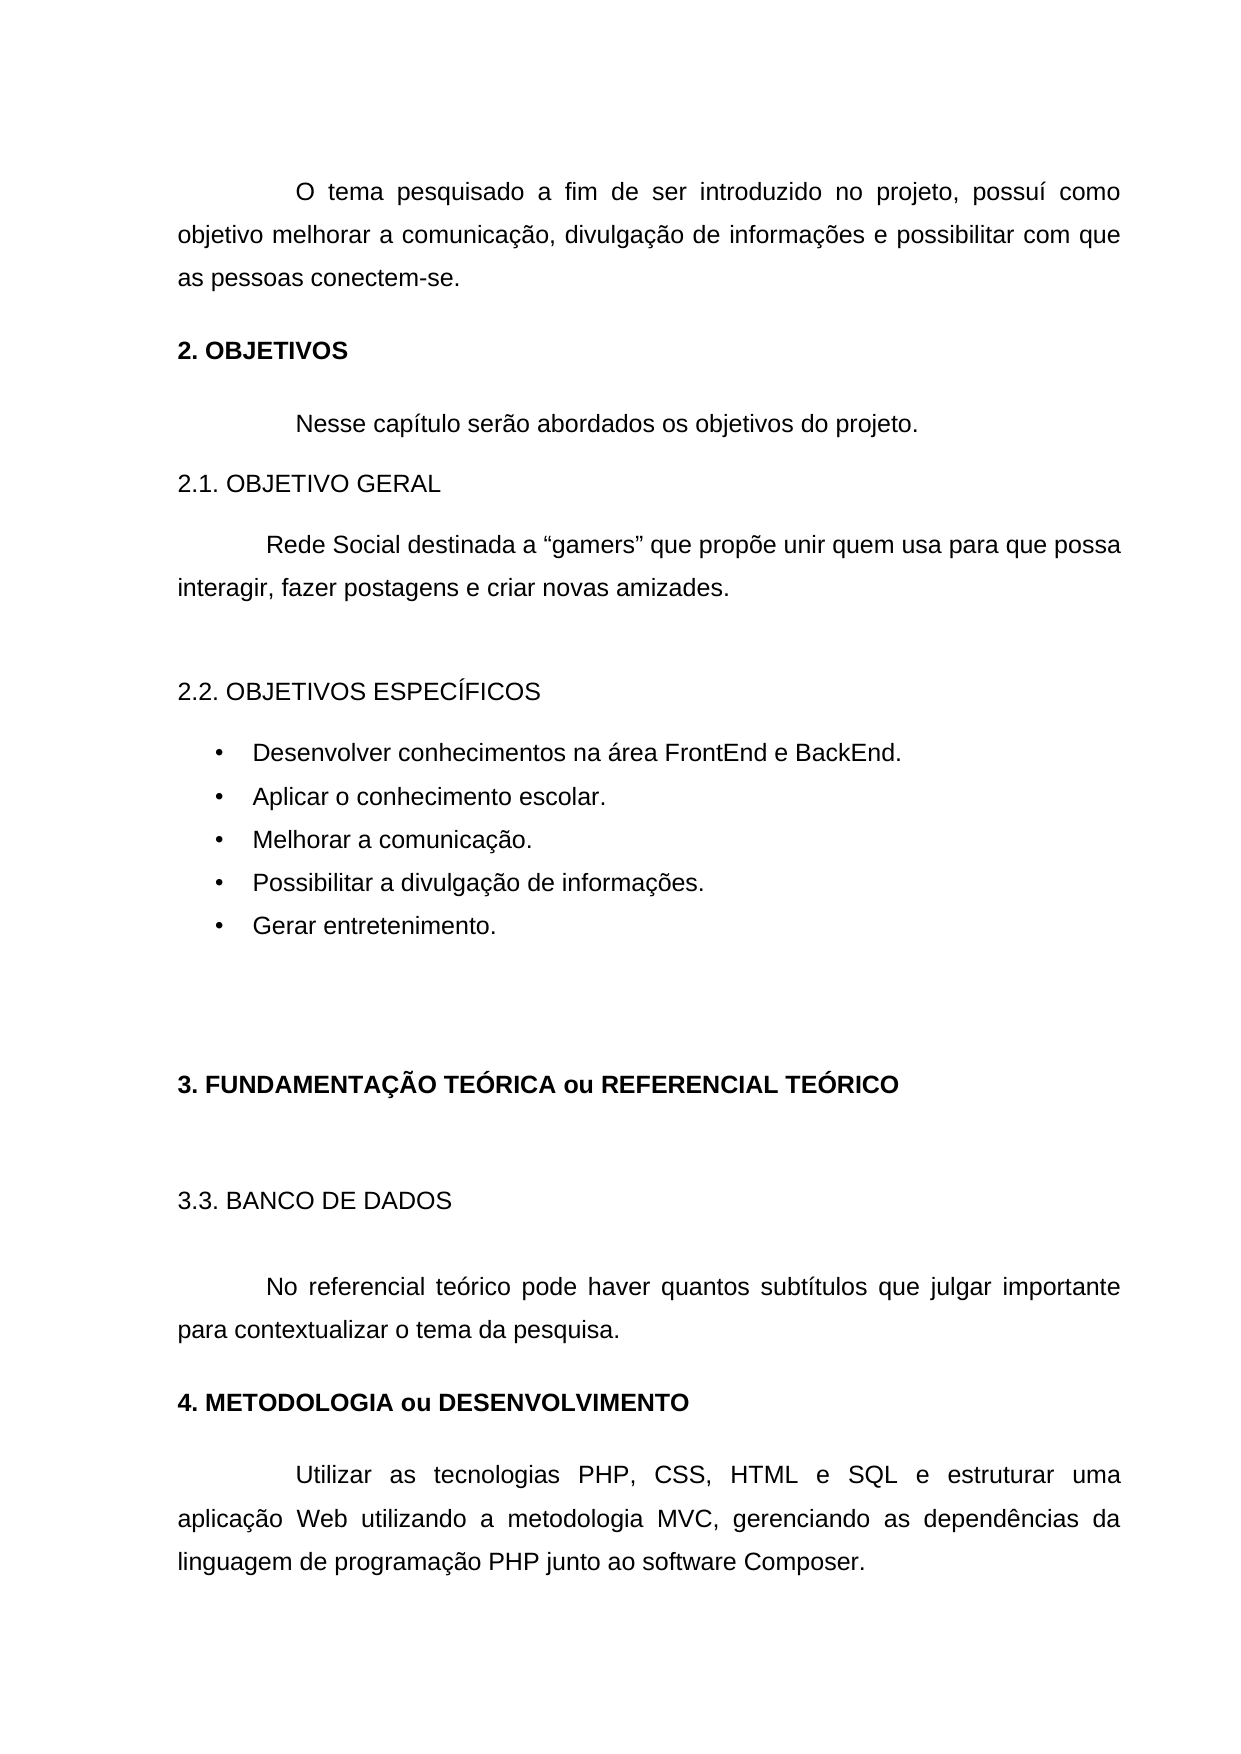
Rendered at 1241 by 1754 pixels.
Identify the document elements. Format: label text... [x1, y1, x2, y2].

text 3.3. BANCO DE DADOS [177, 1186, 1122, 1214]
list Melhorar a comunicação. [215, 825, 1122, 853]
text Rede Social destinada a “gamers” que propõe unir quem usa para que possa interagir, fazer postagens e criar novas amizades. [177, 530, 1122, 602]
subtitle 2. OBJETIVOS [177, 336, 1122, 365]
subtitle 3. FUNDAMENTAÇÃO TEÓRICA ou REFERENCIAL TEÓRICO [177, 1070, 1122, 1099]
text O tema pesquisado a fim de ser introduzido no projeto, possuí como objetivo melhorar a comunicação, divulgação de informações e possibilitar com que as pessoas conectem-se. [177, 177, 1122, 292]
subtitle 4. METODOLOGIA ou DESENVOLVIMENTO [177, 1388, 1122, 1417]
text Utilizar as tecnologias PHP, CSS, HTML e SQL e estruturar uma aplicação Web utilizando a metodologia MVC, gerenciando as dependências da linguagem de programação PHP junto ao software Composer. [177, 1460, 1122, 1575]
list Gerar entretenimento. [215, 911, 1122, 940]
subtitle 2.1. OBJETIVO GERAL [177, 469, 1122, 498]
list Aplicar o conhecimento escolar. [215, 781, 1122, 810]
list Nesse capítulo serão abordados os objetivos do projeto. [218, 409, 1122, 437]
list Desenvolver conhecimentos na área FrontEnd e BackEnd. [215, 738, 1122, 767]
text No referencial teórico pode haver quantos subtítulos que julgar importante para contextualizar o tema da pesquisa. [177, 1272, 1122, 1344]
list Possibilitar a divulgação de informações. [215, 868, 1122, 897]
subtitle 2.2. OBJETIVOS ESPECÍFICOS [177, 677, 1122, 706]
